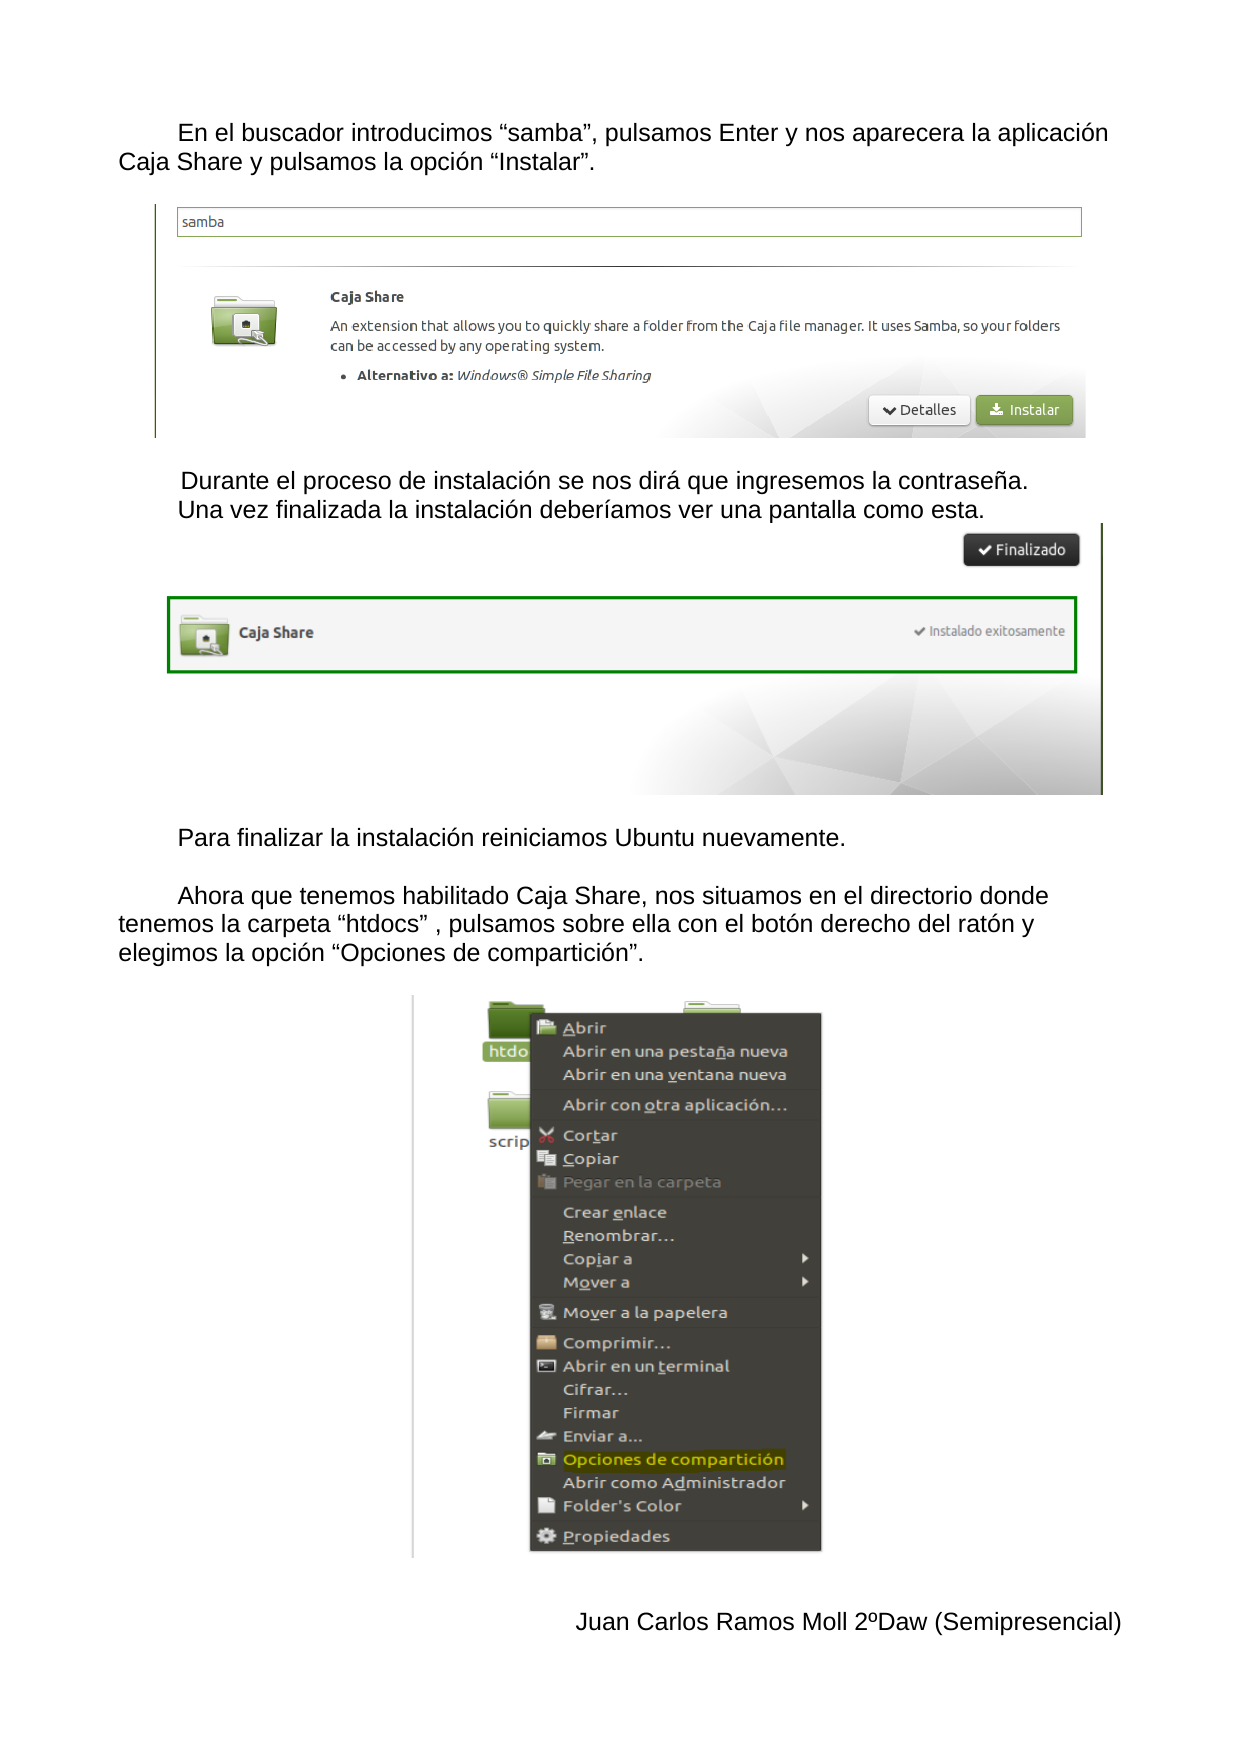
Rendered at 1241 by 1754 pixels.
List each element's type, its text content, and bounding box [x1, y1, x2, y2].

text En el buscador introducimos “samba”, pulsamos Enter y nos aparecera la aplicación Caja Share y pulsamos la opción “Instalar”. [118, 118, 1122, 176]
picture [137, 523, 1103, 795]
picture [410, 995, 830, 1558]
text Una vez finalizada la instalación deberíamos ver una pantalla como esta. [118, 495, 1122, 524]
text Para finalizar la instalación reiniciamos Ubuntu nuevamente. [118, 823, 1122, 852]
text Durante el proceso de instalación se nos dirá que ingresemos la contraseña. [118, 466, 1122, 495]
picture [154, 204, 1086, 438]
text Ahora que tenemos habilitado Caja Share, nos situamos en el directorio donde tenemos la carpeta “htdocs” , pulsamos sobre ella con el botón derecho del ratón y elegimos la opción “Opciones de compartición”. [118, 881, 1122, 967]
